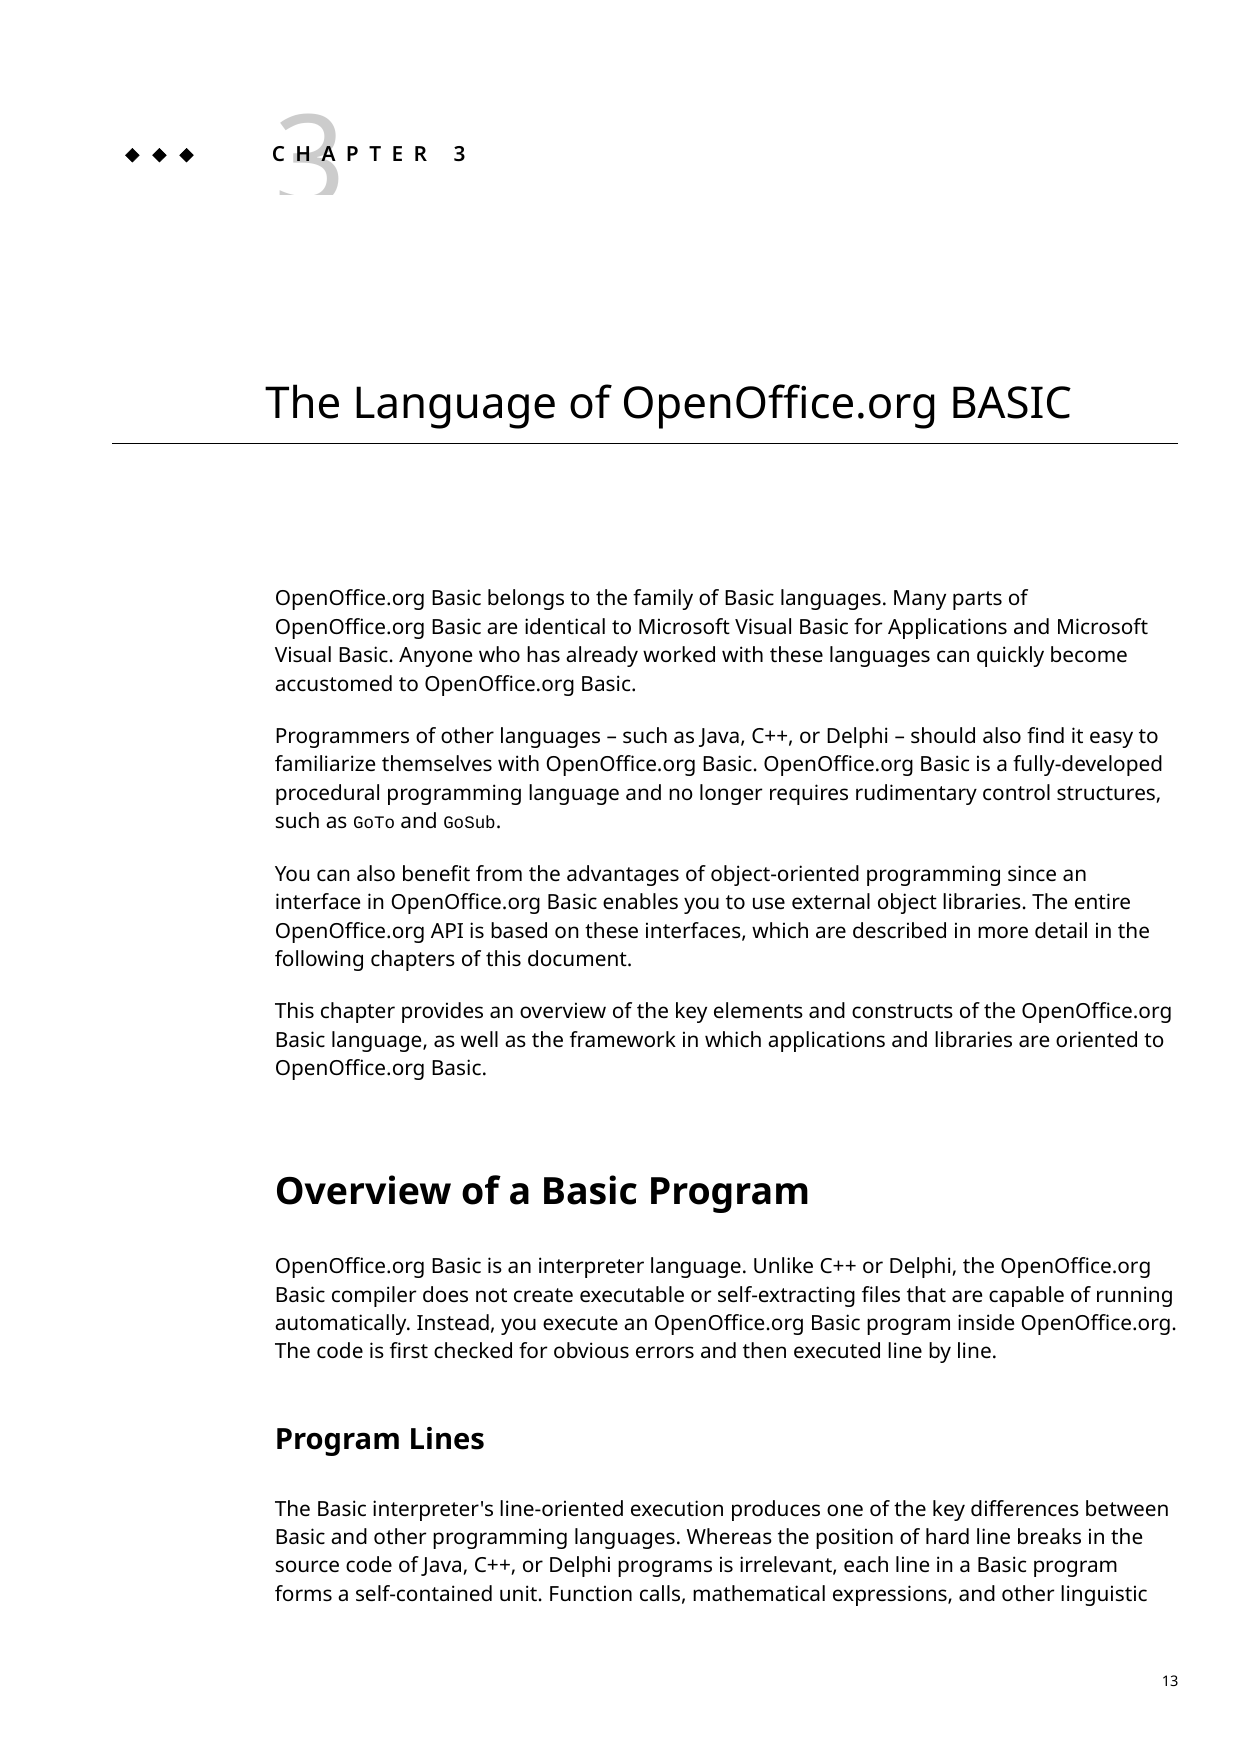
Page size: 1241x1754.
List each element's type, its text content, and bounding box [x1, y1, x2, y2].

subtitle Overview of a Basic Program [274, 1165, 1178, 1216]
subtitle Program Lines [274, 1418, 1178, 1458]
text This chapter provides an overview of the key elements and constructs of the OpenOffice.org Basic language, as well as the framework in which applications and libraries are oriented to OpenOffice.org Basic. [274, 997, 1178, 1082]
title The Language of OpenOffice.org BASIC [112, 372, 1178, 443]
text OpenOffice.org Basic belongs to the family of Basic languages. Many parts of OpenOffice.org Basic are identical to Microsoft Visual Basic for Applications and Microsoft Visual Basic. Anyone who has already worked with these languages can quickly become accustomed to OpenOffice.org Basic. [274, 583, 1178, 697]
text The Basic interpreter's line-oriented execution produces one of the key differences between Basic and other programming languages. Whereas the position of hard line breaks in the source code of Java, C++, or Delphi programs is irrelevant, each line in a Basic program forms a self-contained unit. Function calls, mathematical expressions, and other linguistic [274, 1494, 1178, 1607]
text Programmers of other languages – such as Java, C++, or Delphi – should also find it easy to familiarize themselves with OpenOffice.org Basic. OpenOffice.org Basic is a fully-developed procedural programming language and no longer requires rudimentary control structures, such as GoTo and GoSub. [274, 721, 1178, 835]
text You can also benefit from the advantages of object-oriented programming since an interface in OpenOffice.org Basic enables you to use external object libraries. The entire OpenOffice.org API is based on these interfaces, which are described in more detail in the following chapters of this document. [274, 859, 1178, 973]
text OpenOffice.org Basic is an interpreter language. Unlike C++ or Delphi, the OpenOffice.org Basic compiler does not create executable or self-extracting files that are capable of running automatically. Instead, you execute an OpenOffice.org Basic program inside OpenOffice.org. The code is first checked for obvious errors and then executed line by line. [274, 1251, 1178, 1365]
